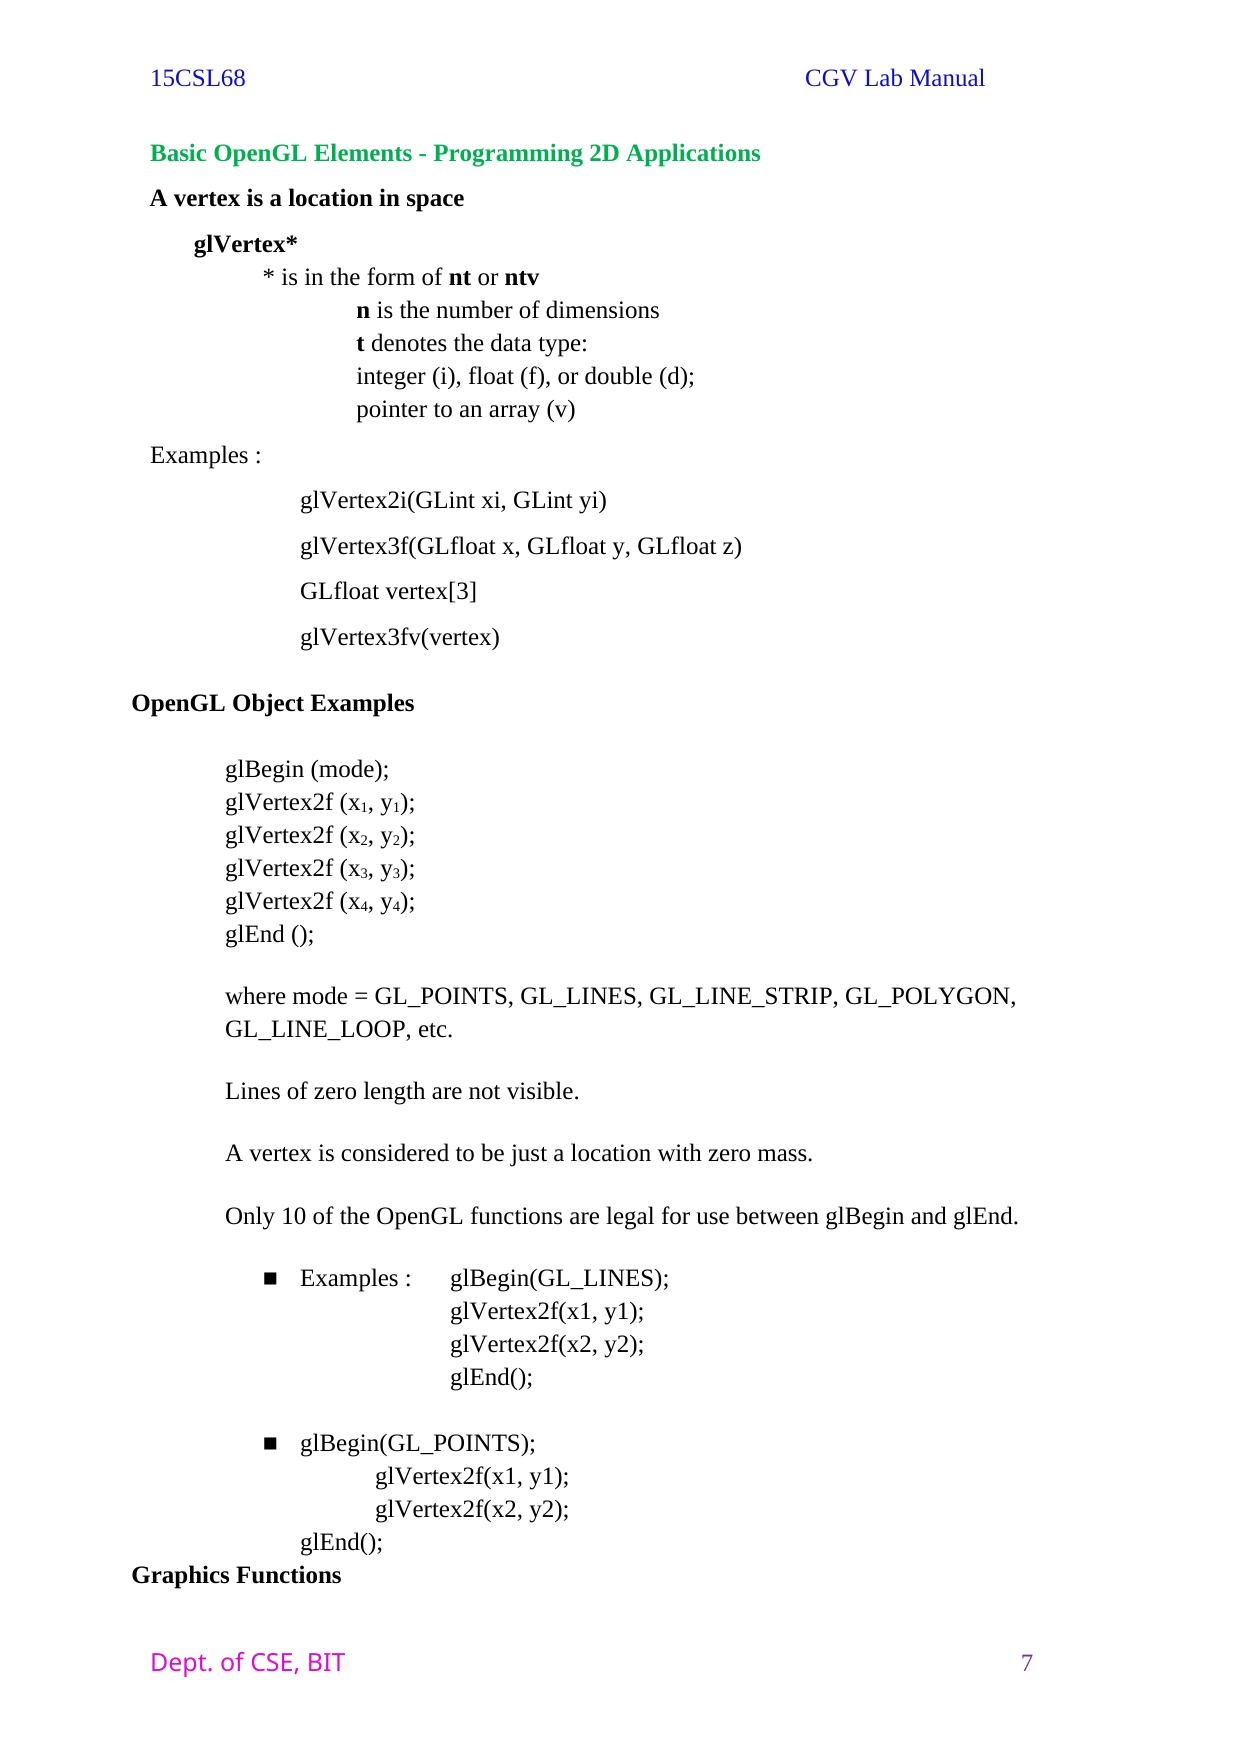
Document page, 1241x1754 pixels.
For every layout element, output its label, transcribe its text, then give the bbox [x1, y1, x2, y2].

text A vertex is considered to be just a location with zero mass. [225, 1138, 1165, 1167]
text glBegin (mode); [225, 754, 1165, 783]
text glVertex3fv(vertex) [300, 622, 1165, 651]
text GLfloat vertex[3] [300, 576, 1165, 605]
text Examples : [150, 440, 1165, 468]
text glVertex2f (x1, y1); glVertex2f (x2, y2); glVertex2f (x3, y3); glVertex2f (x4, y4); [225, 787, 1165, 915]
text Lines of zero length are not visible. [225, 1076, 1165, 1105]
text where mode = GL_POINTS, GL_LINES, GL_LINE_STRIP, GL_POLYGON, GL_LINE_LOOP, etc. [225, 981, 1165, 1043]
list Examples : glBegin(GL_LINES); glVertex2f(x1, y1); glVertex2f(x2, y2); [262, 1263, 1165, 1358]
text OpenGL Object Examples [131, 688, 1165, 717]
text glVertex3f(GLfloat x, GLfloat y, GLfloat z) [187, 531, 1165, 559]
text glEnd (); [225, 919, 1165, 948]
text Only 10 of the OpenGL functions are legal for use between glBegin and glEnd. [225, 1201, 1165, 1229]
text t denotes the data type: integer (i), float (f), or double (d); pointer to an array (v) [356, 328, 1165, 423]
text Basic OpenGL Elements - Programming 2D Applications [150, 138, 1165, 167]
text glVertex2i(GLint xi, GLint yi) [225, 485, 1165, 514]
text glVertex* [187, 229, 1165, 258]
text * is in the form of nt or ntv [262, 262, 1165, 291]
text glEnd(); [375, 1362, 1165, 1391]
text Graphics Functions [131, 1560, 1165, 1589]
list glBegin(GL_POINTS); glVertex2f(x1, y1); glVertex2f(x2, y2); glEnd(); [262, 1428, 1165, 1556]
text A vertex is a location in space [131, 183, 1165, 212]
text n is the number of dimensions [356, 295, 1165, 324]
